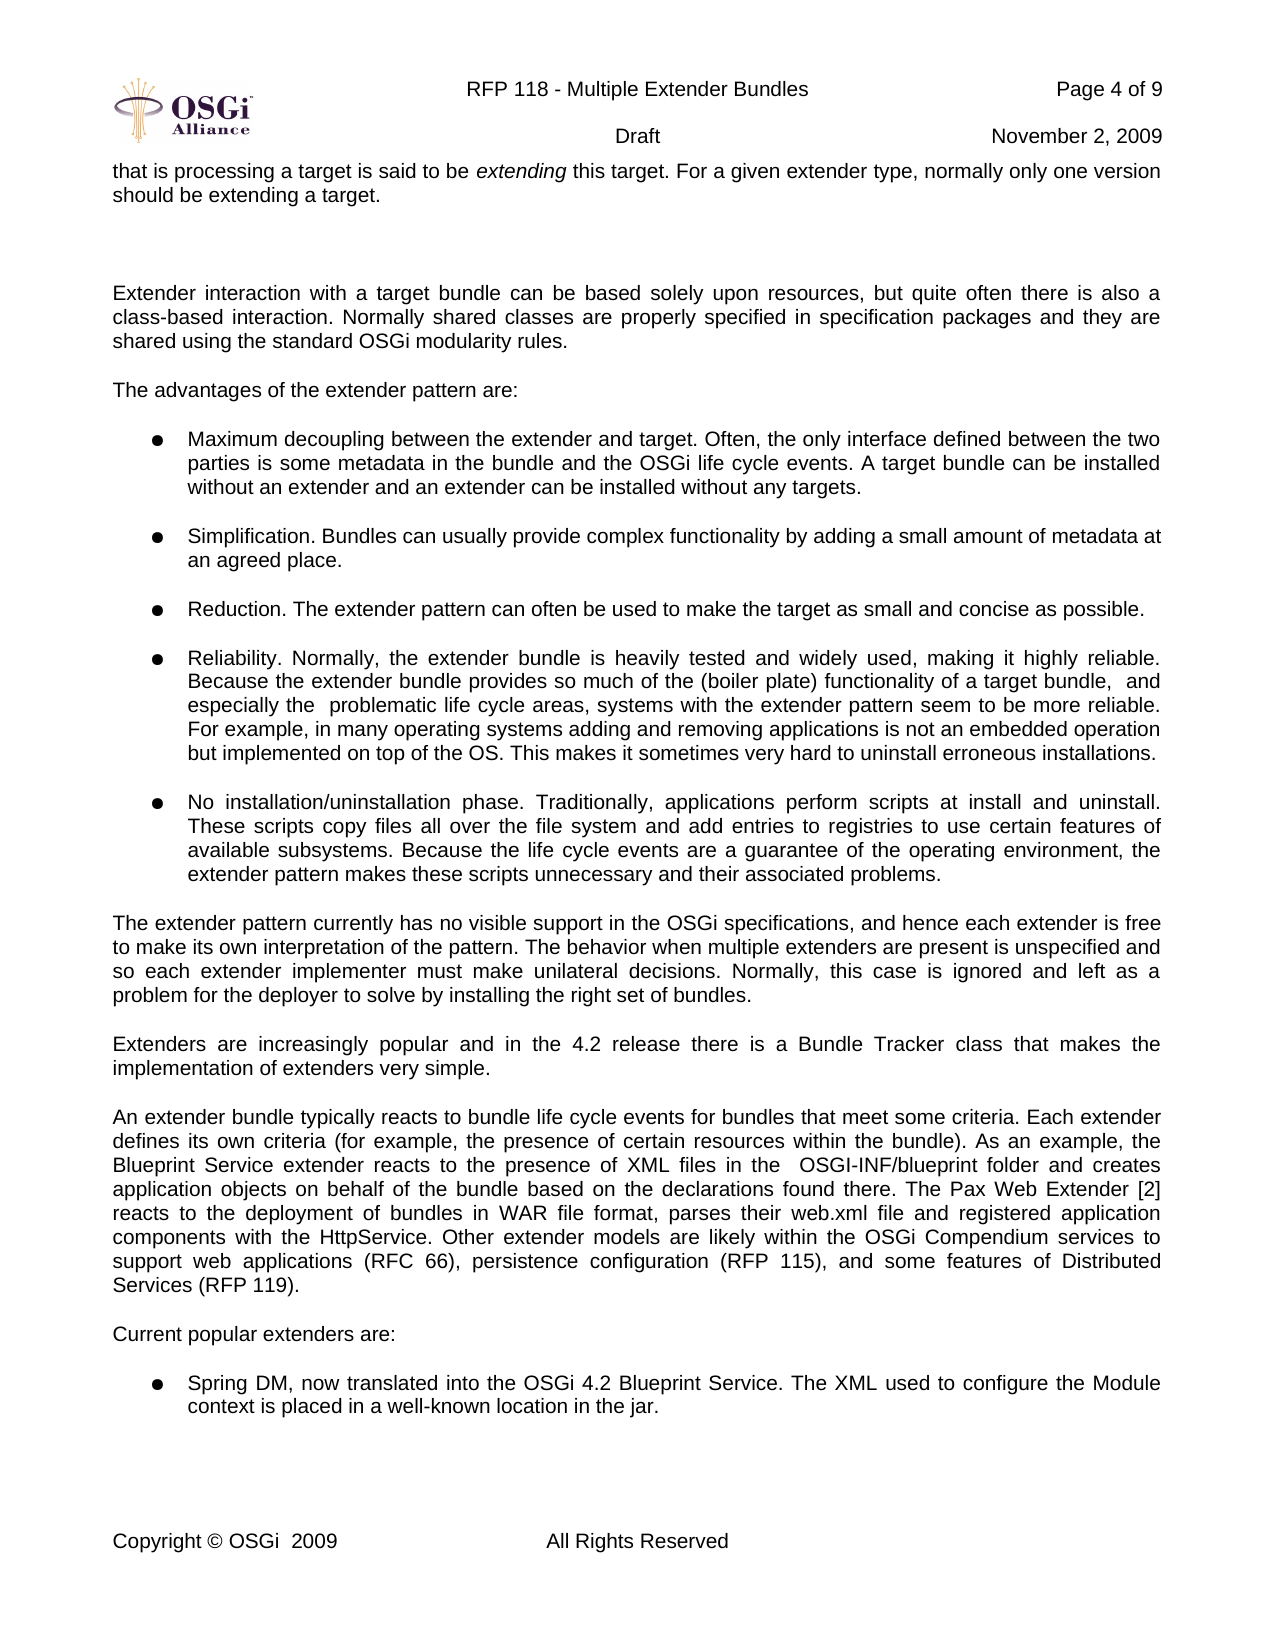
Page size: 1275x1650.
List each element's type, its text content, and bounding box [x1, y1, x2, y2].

list Reduction. The extender pattern can often be used to make the target as small and concise as possible. [150, 596, 1162, 620]
list Reliability. Normally, the extender bundle is heavily tested and widely used, making it highly reliable. Because the extender bundle provides so much of the (boiler plate) functionality of a target bundle, and especially the problematic life cycle areas, systems with the extender pattern seem to be more reliable. For example, in many operating systems adding and removing applications is not an embedded operation but implemented on top of the OS. This makes it sometimes very hard to uninstall erroneous installations. [150, 645, 1162, 765]
list Maximum decoupling between the extender and target. Often, the only interface defined between the two parties is some metadata in the bundle and the OSGi life cycle events. A target bundle can be installed without an extender and an extender can be installed without any targets. [150, 427, 1162, 498]
list No installation/uninstallation phase. Traditionally, applications perform scripts at install and uninstall. These scripts copy files all over the file system and add entries to registries to use certain features of available subsystems. Because the life cycle events are a guarantee of the operating environment, the extender pattern makes these scripts unnecessary and their associated problems. [150, 790, 1162, 886]
text Extender interaction with a target bundle can be based solely upon resources, but quite often there is also a class-based interaction. Normally shared classes are properly specified in specification packages and they are shared using the standard OSGi modularity rules. [112, 281, 1162, 353]
text Extenders are increasingly popular and in the 4.2 release there is a Bundle Tracker class that makes the implementation of extenders very simple. [112, 1032, 1162, 1080]
text An extender bundle typically reacts to bundle life cycle events for bundles that meet some criteria. Each extender defines its own criteria (for example, the presence of certain resources within the bundle). As an example, the Blueprint Service extender reacts to the presence of XML files in the OSGI-INF/blueprint folder and creates application objects on behalf of the bundle based on the declarations found there. The Pax Web Extender [2] reacts to the deployment of bundles in WAR file format, parses their web.xml file and registered application components with the HttpService. Other extender models are likely within the OSGi Compendium services to support web applications (RFC 66), persistence configuration (RFP 115), and some features of Distributed Services (RFP 119). [112, 1105, 1162, 1296]
text The advantages of the extender pattern are: [112, 378, 1162, 402]
text The extender pattern currently has no visible support in the OSGi specifications, and hence each extender is free to make its own interpretation of the pattern. The behavior when multiple extenders are present is unspecified and so each extender implementer must make unilateral decisions. Normally, this case is ignored and left as a problem for the deployer to solve by installing the right set of bundles. [112, 911, 1162, 1007]
list Spring DM, now translated into the OSGi 4.2 Blueprint Service. The XML used to configure the Module context is placed in a well-known location in the jar. [150, 1370, 1162, 1418]
picture [114, 78, 254, 143]
list Simplification. Bundles can usually provide complex functionality by adding a small amount of metadata at an agreed place. [150, 523, 1162, 571]
text Current popular extenders are: [112, 1321, 1162, 1345]
text that is processing a target is said to be extending this target. For a given extender type, normally only one version should be extending a target. [112, 159, 1162, 207]
